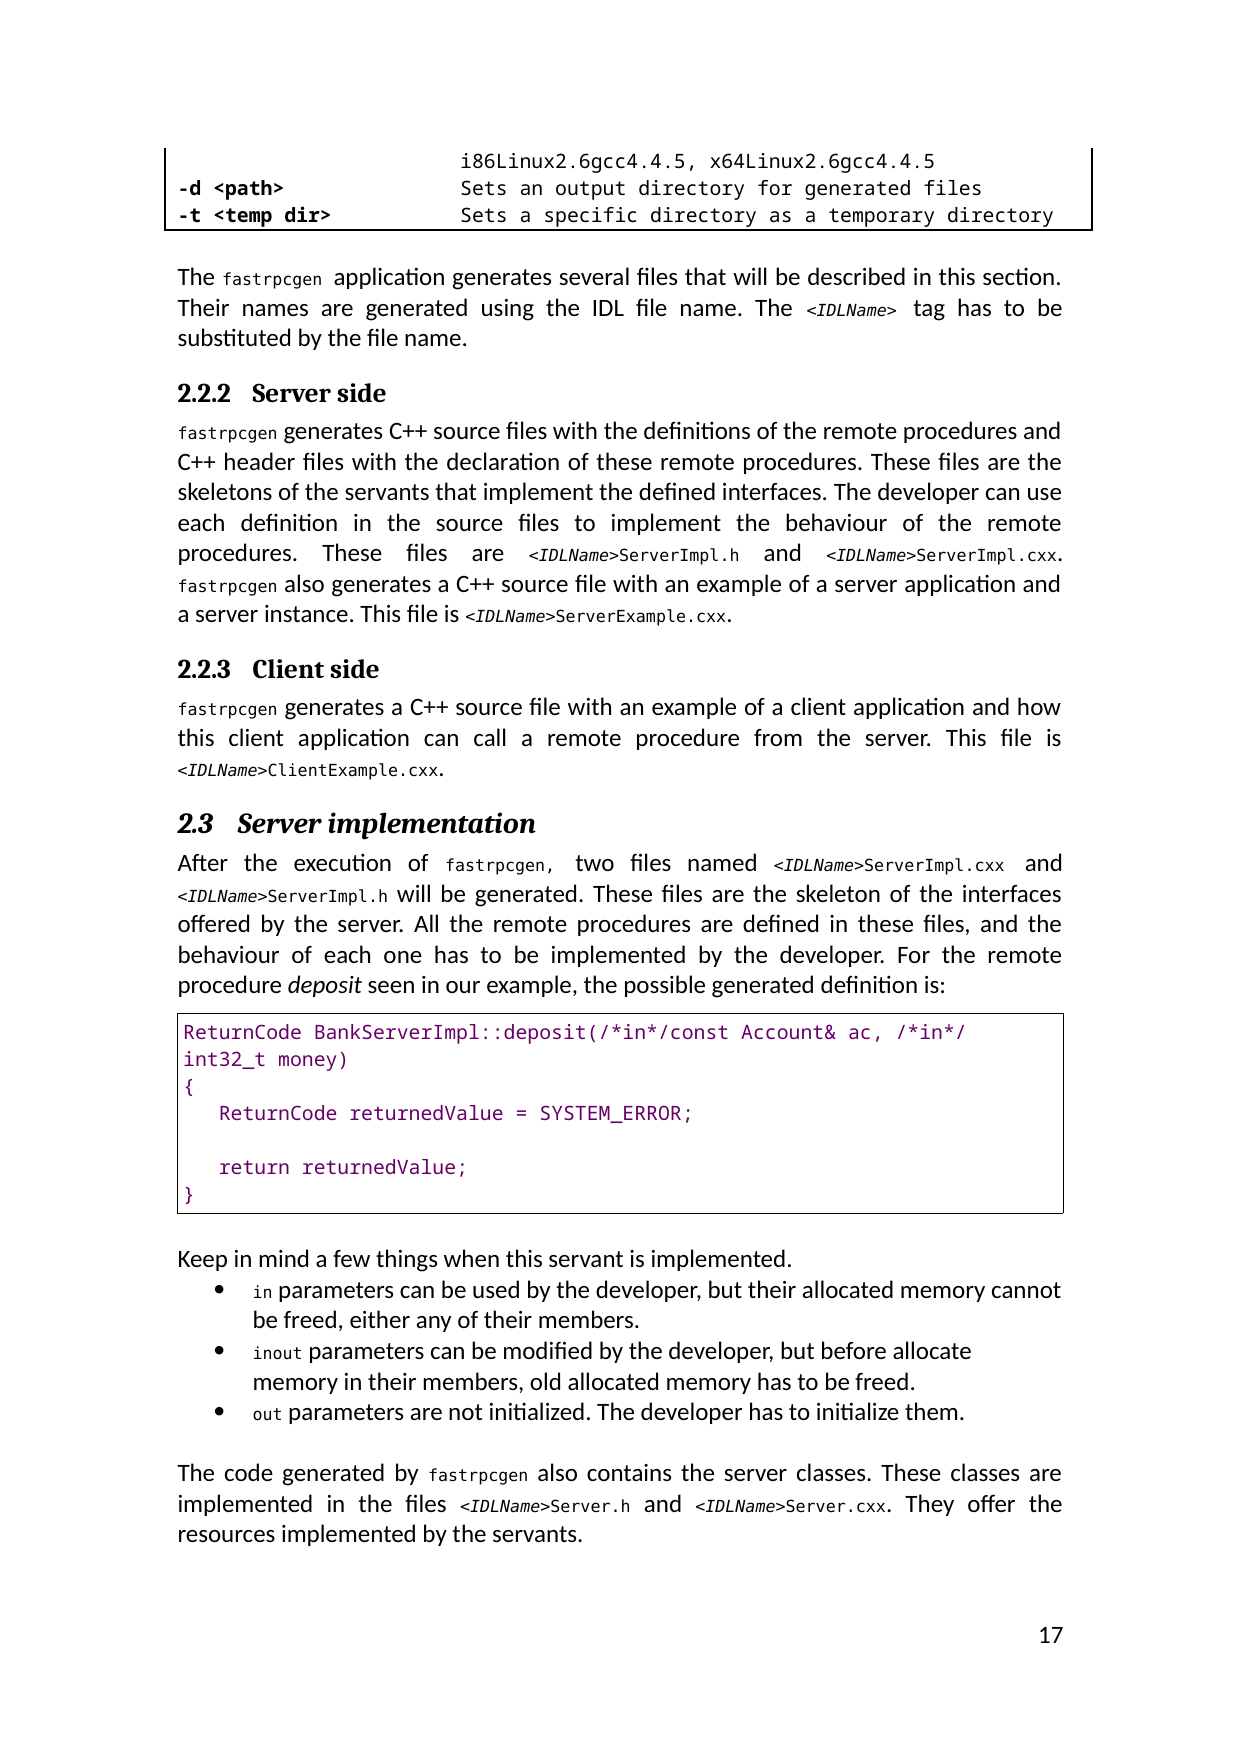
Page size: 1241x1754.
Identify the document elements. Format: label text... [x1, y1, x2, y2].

subtitle Server implementation [177, 808, 1063, 841]
text fastrpcgen generates C++ source files with the definitions of the remote procedures and C++ header files with the declaration of these remote procedures. These files are the skeletons of the servants that implement the defined interfaces. The developer can use each definition in the source files to implement the behaviour of the remote procedures. These files are <IDLName>ServerImpl.h and <IDLName>ServerImpl.cxx. fastrpcgen also generates a C++ source file with an example of a server application and a server instance. This file is <IDLName>ServerExample.cxx. [177, 415, 1063, 629]
text Keep in mind a few things when this servant is implemented. [177, 1244, 1063, 1274]
table_cell i86Linux2.6gcc4.4.5, x64Linux2.6gcc4.4.5 [448, 148, 1091, 174]
table_cell [166, 148, 448, 174]
text After the execution of fastrpcgen, two files named <IDLName>ServerImpl.cxx and <IDLName>ServerImpl.h will be generated. These files are the skeleton of the interfaces offered by the server. All the remote procedures are defined in these files, and the behaviour of each one has to be implemented by the developer. For the remote procedure deposit seen in our example, the possible generated definition is: [177, 847, 1063, 1000]
subtitle Server side [177, 378, 1063, 409]
table_cell Sets an output directory for generated files [448, 175, 1091, 202]
table_cell -t <temp dir> [166, 202, 448, 228]
table_cell -d <path> [166, 175, 448, 202]
list in parameters can be used by the developer, but their allocated memory cannot be freed, either any of their members. [215, 1274, 1063, 1335]
text fastrpcgen generates a C++ source file with an example of a client application and how this client application can call a remote procedure from the server. This file is <IDLName>ClientExample.cxx. [177, 691, 1063, 783]
subtitle Client side [177, 654, 1063, 685]
text The code generated by fastrpcgen also contains the server classes. These classes are implemented in the files <IDLName>Server.h and <IDLName>Server.cxx. They offer the resources implemented by the servants. [177, 1457, 1063, 1549]
list inout parameters can be modified by the developer, but before allocate memory in their members, old allocated memory has to be freed. [215, 1335, 1063, 1396]
table_header ReturnCode BankServerImpl::deposit(/*in*/const Account& ac, /*in*/ int32_t money) { ReturnCode returnedValue = SYSTEM_ERROR; return returnedValue; } [178, 1014, 1063, 1213]
text The fastrpcgen application generates several files that will be described in this section. Their names are generated using the IDL file name. The <IDLName> tag has to be substituted by the file name. [177, 261, 1063, 353]
list out parameters are not initialized. The developer has to initialize them. [215, 1396, 1063, 1427]
table_cell Sets a specific directory as a temporary directory [448, 202, 1091, 228]
